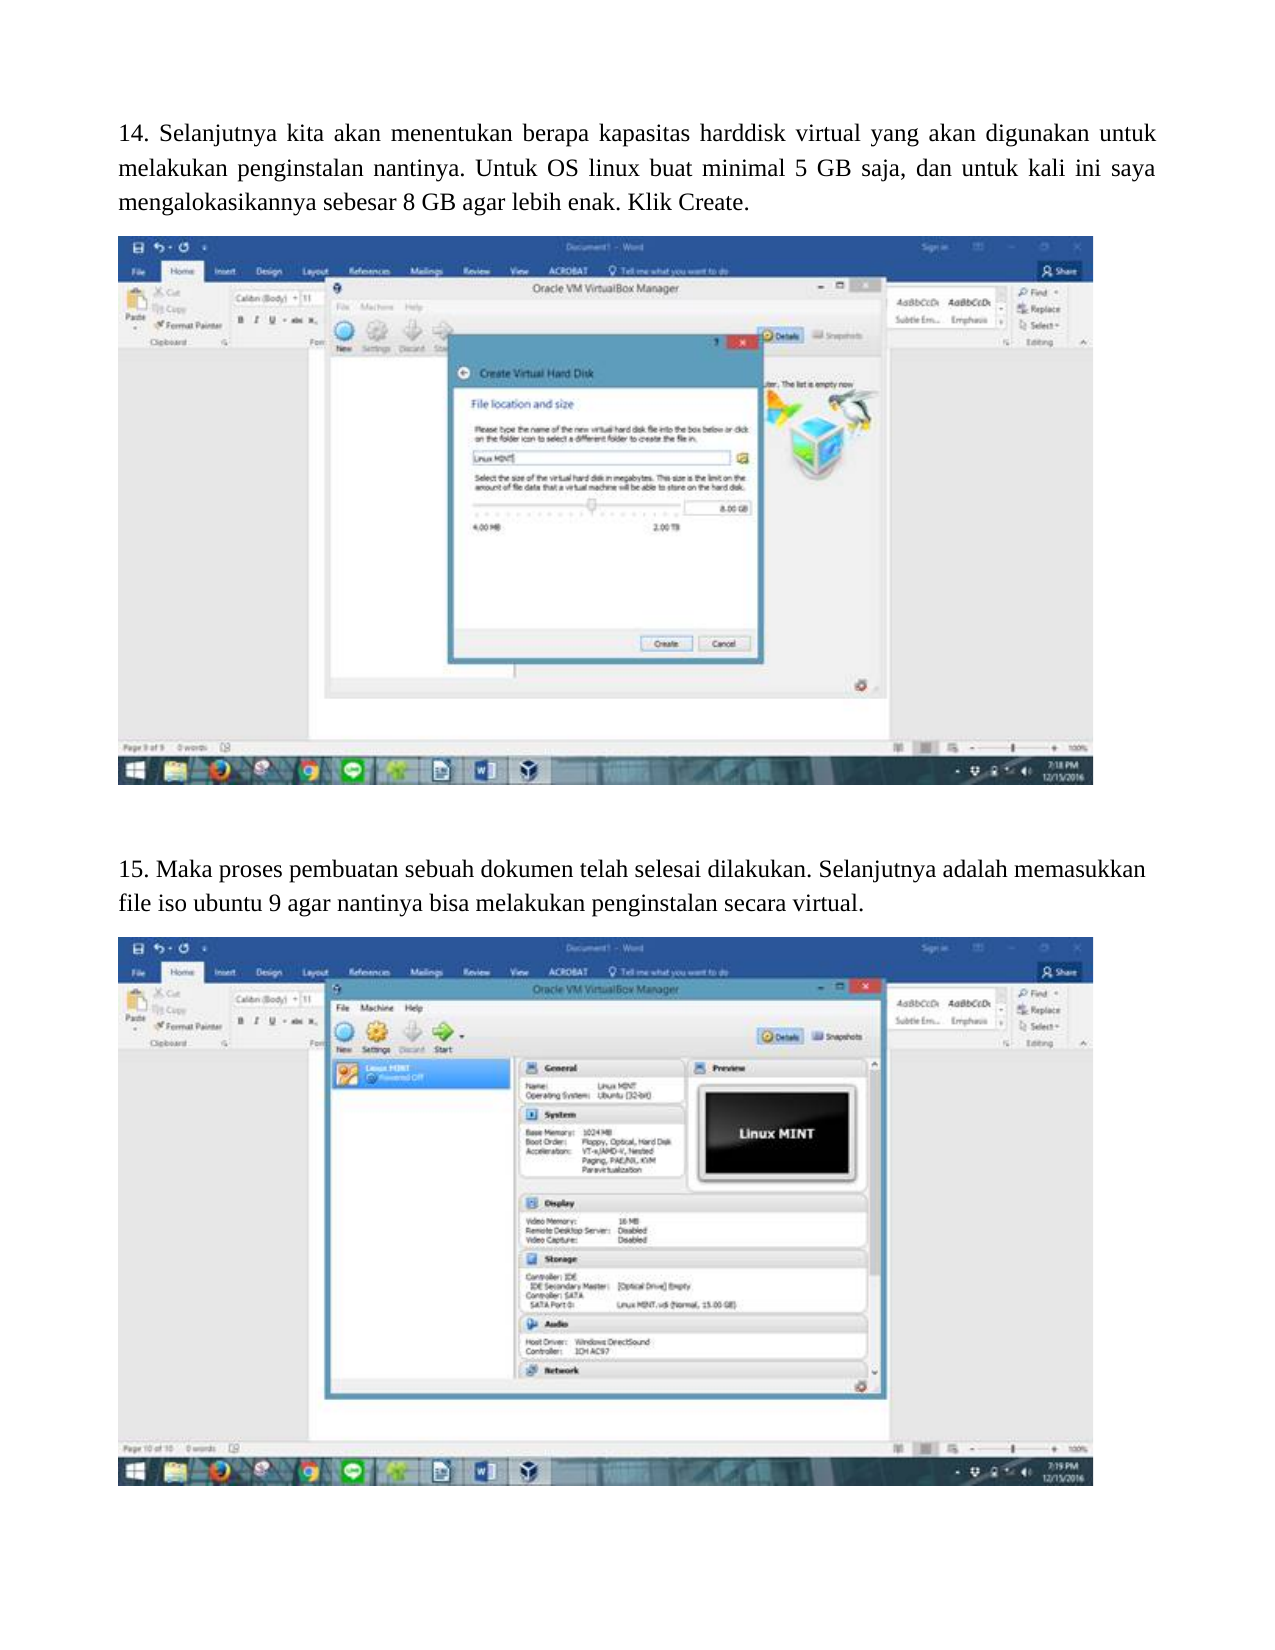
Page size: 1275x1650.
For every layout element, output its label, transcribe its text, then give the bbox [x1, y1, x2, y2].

text 14. Selanjutnya kita akan menentukan berapa kapasitas harddisk virtual yang akan digunakan untuk melakukan penginstalan nantinya. Untuk OS linux buat minimal 5 GB saja, dan untuk kali ini saya mengalokasikannya sebesar 8 GB agar lebih enak. Klik Create. [118, 118, 1157, 216]
text 15. Maka proses pembuatan sebuah dokumen telah selesai dilakukan. Selanjutnya adalah memasukkan file iso ubuntu 9 agar nantinya bisa melakukan penginstalan secara virtual. [118, 854, 1157, 917]
picture [118, 236, 1094, 785]
picture [118, 937, 1094, 1486]
